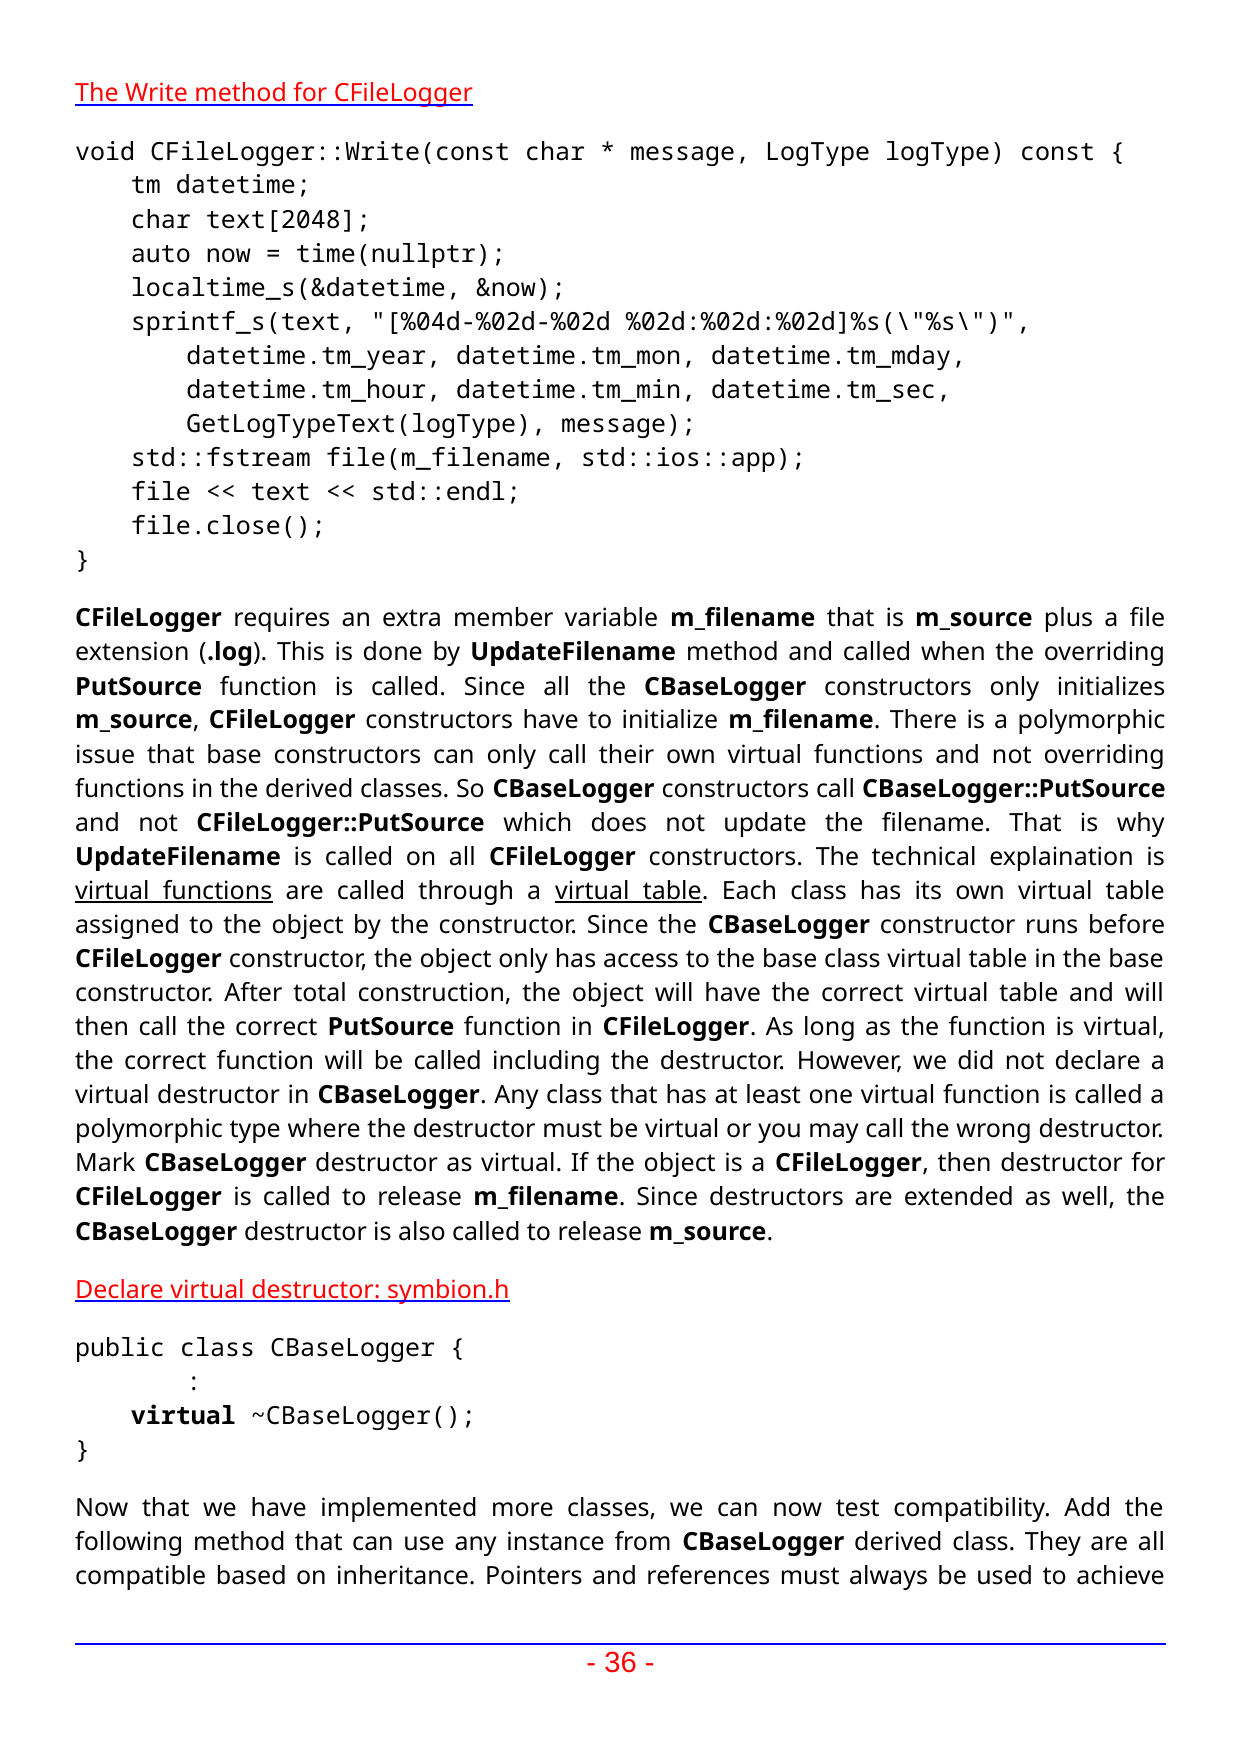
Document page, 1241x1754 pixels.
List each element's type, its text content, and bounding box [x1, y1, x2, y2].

text } [75, 542, 1166, 576]
text auto now = time(nullptr); [75, 235, 1166, 269]
text Declare virtual destructor: symbion.h [75, 1271, 1166, 1305]
text GetLogTypeText(logType), message); [75, 406, 1166, 440]
text CFileLogger requires an extra member variable m_filename that is m_source plus a file extension (.log). This is done by UpdateFilename method and called when the overriding PutSource function is called. Since all the CBaseLogger constructors only initializes m_source, CFileLogger constructors have to initialize m_filename. There is a polymorphic issue that base constructors can only call their own virtual functions and not overriding functions in the derived classes. So CBaseLogger constructors call CBaseLogger::PutSource and not CFileLogger::PutSource which does not update the filename. That is why UpdateFilename is called on all CFileLogger constructors. The technical explaination is virtual functions are called through a virtual table. Each class has its own virtual table assigned to the object by the constructor. Since the CBaseLogger constructor runs before CFileLogger constructor, the object only has access to the base class virtual table in the base constructor. After total construction, the object will have the correct virtual table and will then call the correct PutSource function in CFileLogger. As long as the function is virtual, the correct function will be called including the destructor. However, we did not declare a virtual destructor in CBaseLogger. Any class that has at least one virtual function is called a polymorphic type where the destructor must be virtual or you may call the wrong destructor. Mark CBaseLogger destructor as virtual. If the object is a CFileLogger, then destructor for CFileLogger is called to release m_filename. Since destructors are extended as well, the CBaseLogger destructor is also called to release m_source. [75, 600, 1166, 1247]
text file << text << std::endl; [75, 474, 1166, 508]
text localtime_s(&datetime, &now); [75, 269, 1166, 303]
text tm datetime; [75, 167, 1166, 201]
text Now that we have implemented more classes, we can now test compatibility. Add the following method that can use any instance from CBaseLogger derived class. They are all compatible based on inheritance. Pointers and references must always be used to achieve [75, 1490, 1166, 1592]
text : [75, 1363, 1166, 1397]
text virtual ~CBaseLogger(); [75, 1397, 1166, 1432]
text public class CBaseLogger { [75, 1329, 1166, 1363]
text datetime.tm_year, datetime.tm_mon, datetime.tm_mday, [75, 337, 1166, 372]
text datetime.tm_hour, datetime.tm_min, datetime.tm_sec, [75, 372, 1166, 406]
text std::fstream file(m_filename, std::ios::app); [75, 440, 1166, 474]
text char text[2048]; [75, 201, 1166, 235]
text void CFileLogger::Write(const char * message, LogType logType) const { [75, 133, 1166, 167]
text file.close(); [75, 508, 1166, 542]
text } [75, 1432, 1166, 1466]
text sprintf_s(text, "[%04d-%02d-%02d %02d:%02d:%02d]%s(\"%s\")", [75, 303, 1166, 337]
text The Write method for CFileLogger [75, 75, 1166, 109]
